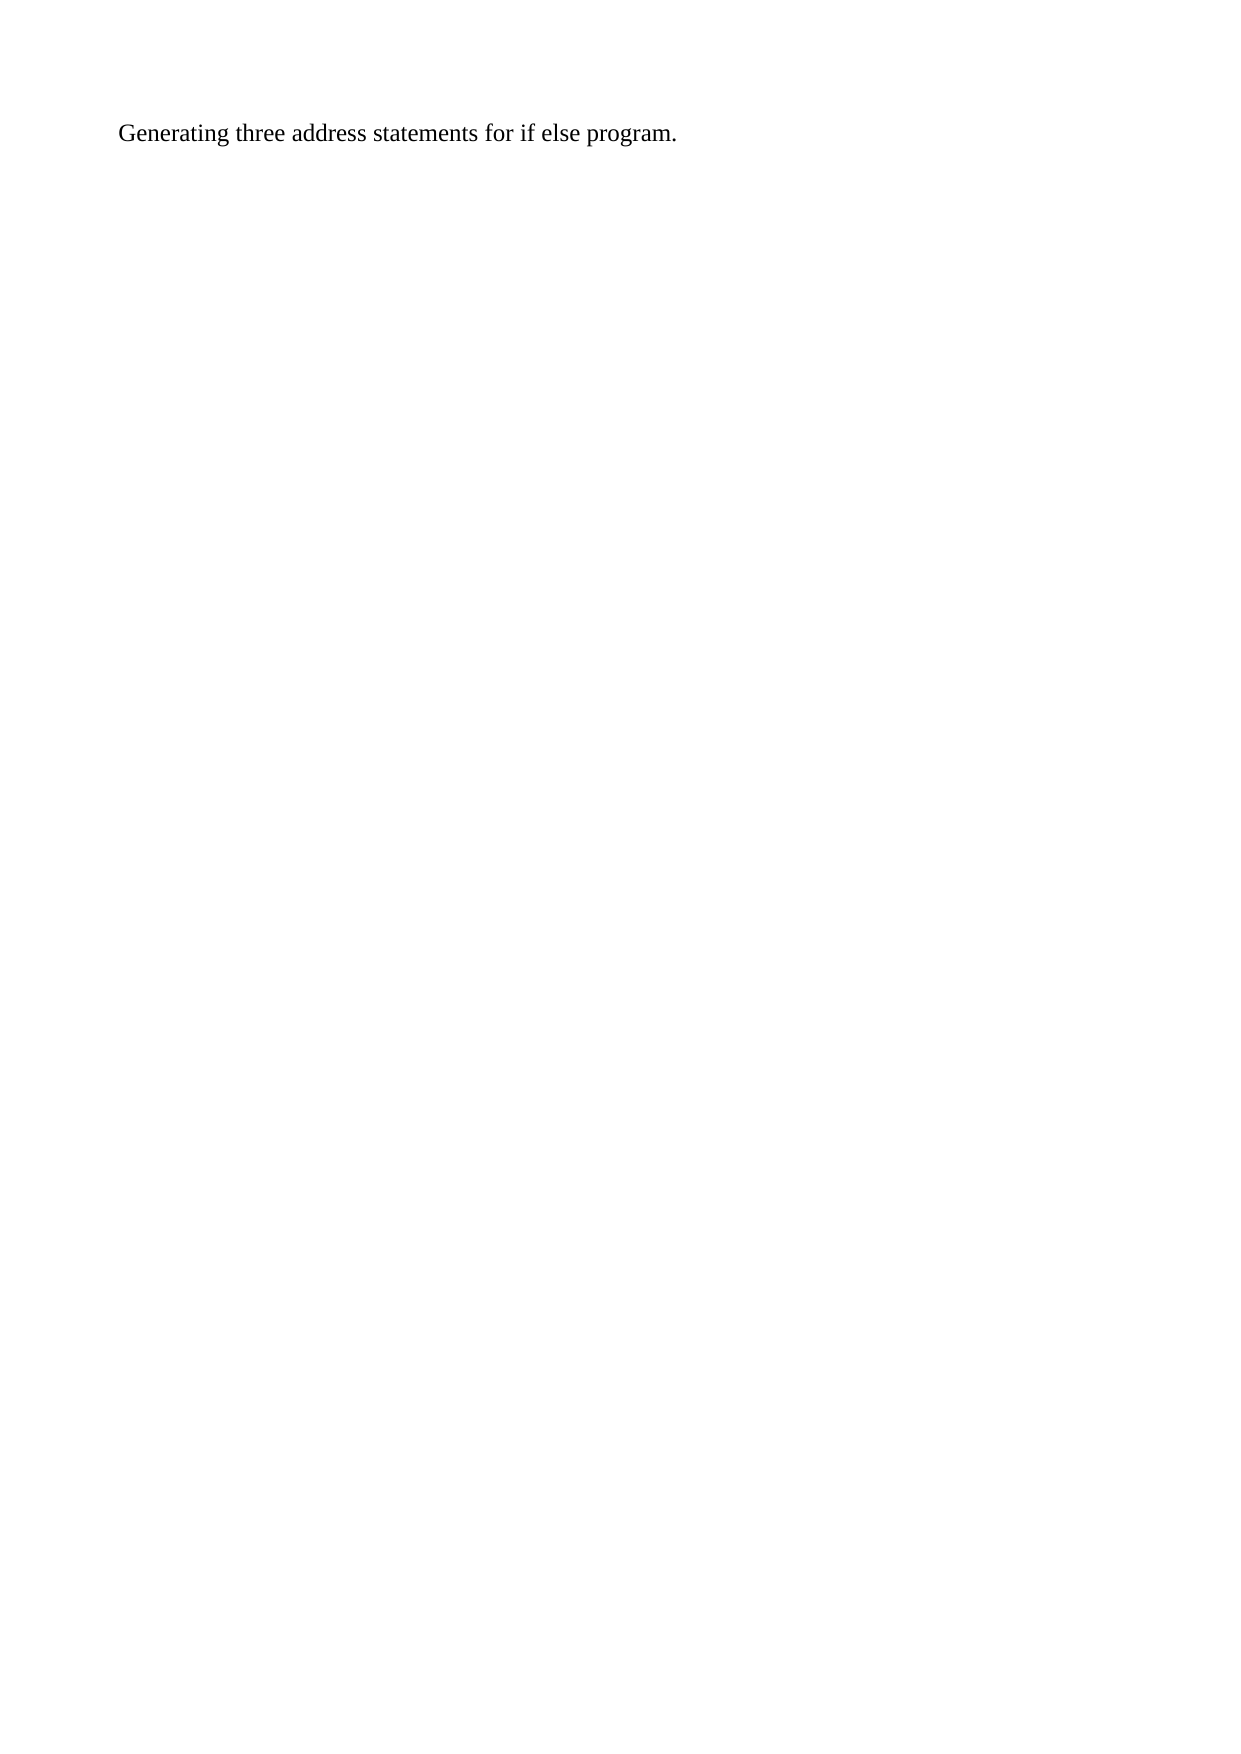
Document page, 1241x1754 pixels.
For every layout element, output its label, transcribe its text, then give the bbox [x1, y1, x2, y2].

text Generating three address statements for if else program. [118, 118, 1122, 147]
